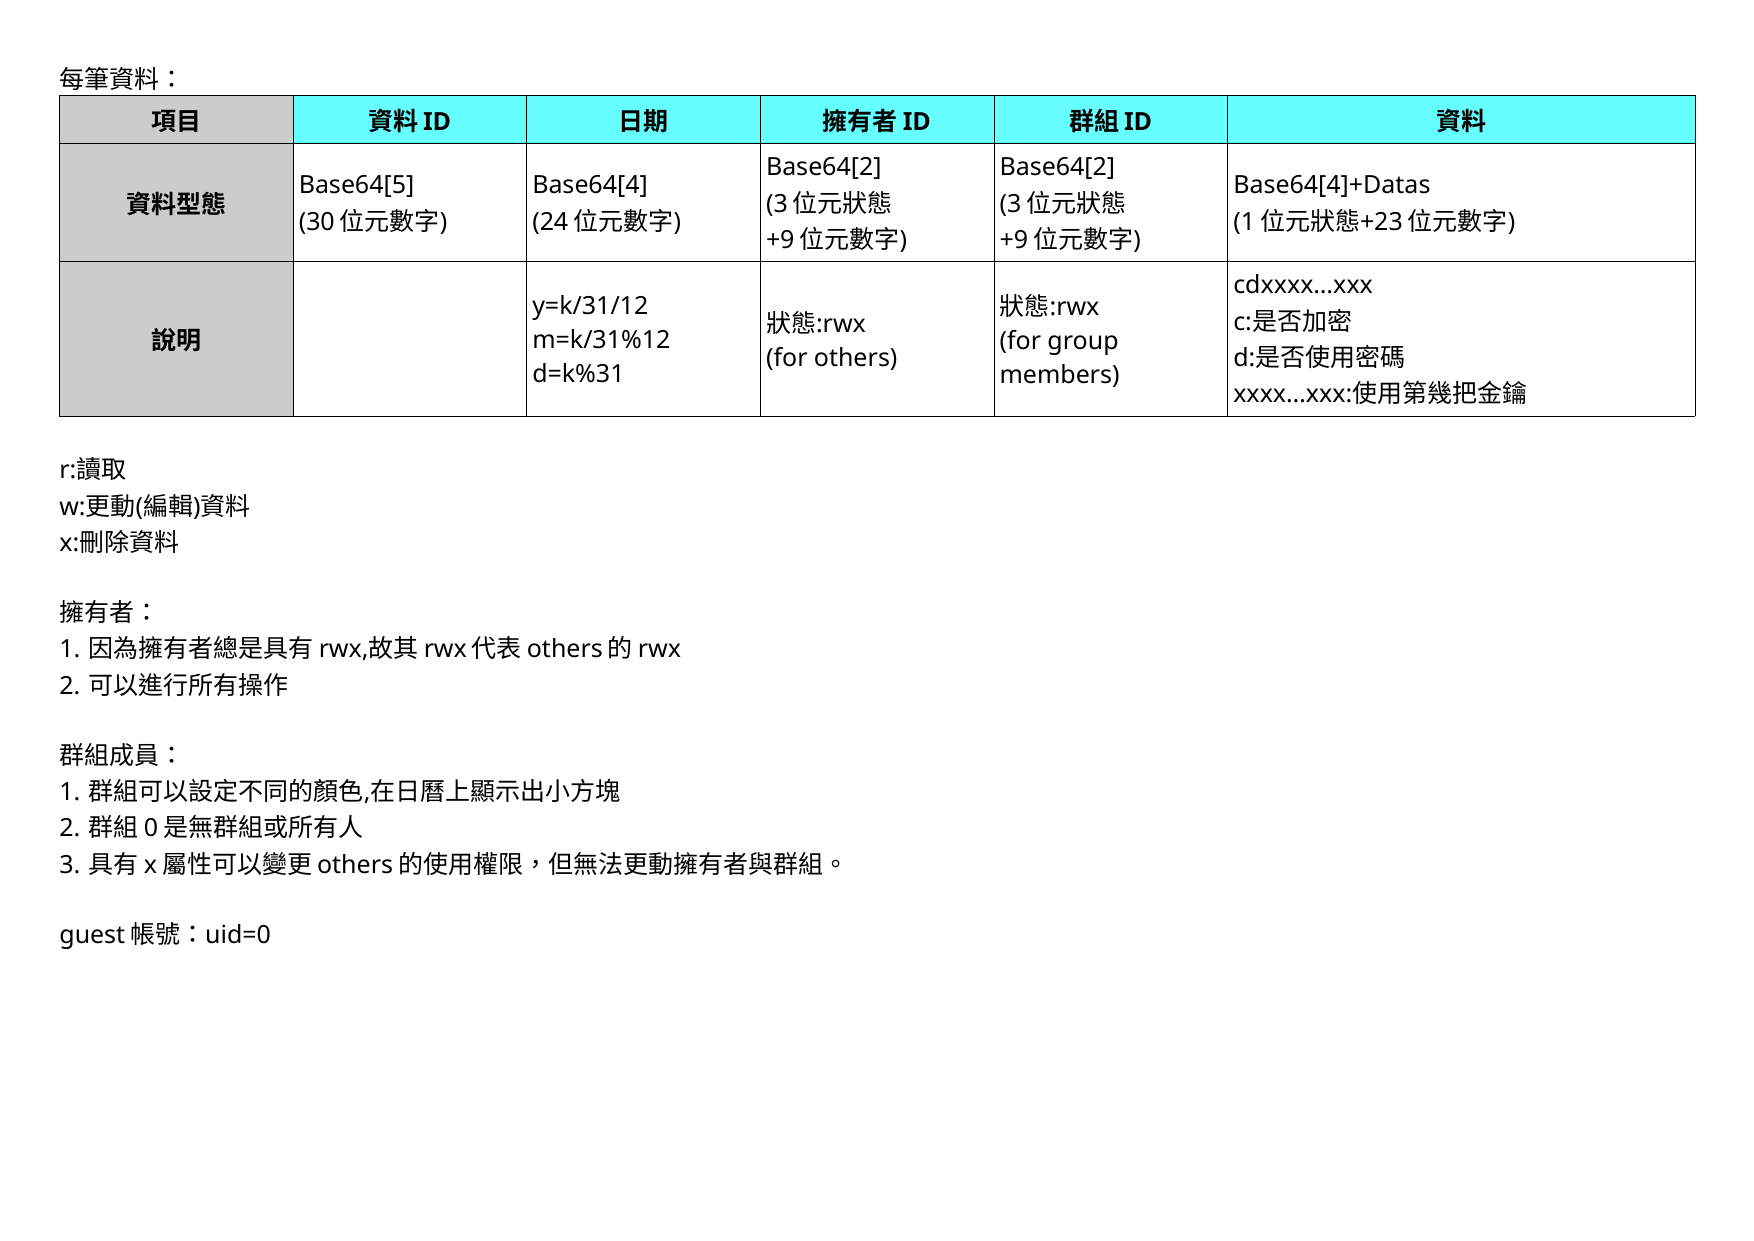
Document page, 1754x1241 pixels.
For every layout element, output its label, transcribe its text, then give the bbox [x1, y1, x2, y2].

table_cell y=k/31/12 m=k/31%12 d=k%31 [527, 262, 760, 416]
list 具有x屬性可以變更others的使用權限，但無法更動擁有者與群組。 [59, 844, 1695, 880]
text x:刪除資料 [59, 522, 1695, 558]
table_cell Base64[2] (3位元狀態 +9位元數字) [761, 144, 994, 261]
table_cell 狀態:rwx (for others) [761, 262, 994, 416]
text r:讀取 [59, 450, 1695, 486]
list 可以進行所有操作 [59, 665, 1695, 701]
text w:更動(編輯)資料 [59, 486, 1695, 522]
text 每筆資料： [59, 59, 1695, 95]
text 群組成員： [59, 735, 1695, 772]
text guest帳號：uid=0 [59, 914, 1695, 951]
list 因為擁有者總是具有rwx,故其rwx代表others的rwx [59, 629, 1695, 665]
table_cell Base64[4] (24位元數字) [527, 144, 760, 261]
table_cell Base64[5] (30位元數字) [294, 144, 526, 261]
table_header 資料ID [294, 96, 526, 143]
table_header 日期 [527, 96, 760, 143]
list 群組可以設定不同的顏色,在日曆上顯示出小方塊 [59, 772, 1695, 808]
table_cell cdxxxx…xxx c:是否加密 d:是否使用密碼 xxxx…xxx:使用第幾把金鑰 [1228, 262, 1695, 416]
table_header 資料 [1228, 96, 1695, 143]
table_cell Base64[2] (3位元狀態 +9位元數字) [995, 144, 1227, 261]
table_cell Base64[4]+Datas (1位元狀態+23位元數字) [1228, 144, 1695, 261]
table_cell 說明 [60, 262, 293, 416]
text 擁有者： [59, 593, 1695, 629]
table_cell 資料型態 [60, 144, 293, 261]
table_cell [294, 262, 526, 416]
list 群組0是無群組或所有人 [59, 808, 1695, 844]
table_header 群組ID [995, 96, 1227, 143]
table_cell 狀態:rwx (for group members) [995, 262, 1227, 416]
table_header 擁有者ID [761, 96, 994, 143]
table_header 項目 [60, 96, 293, 143]
